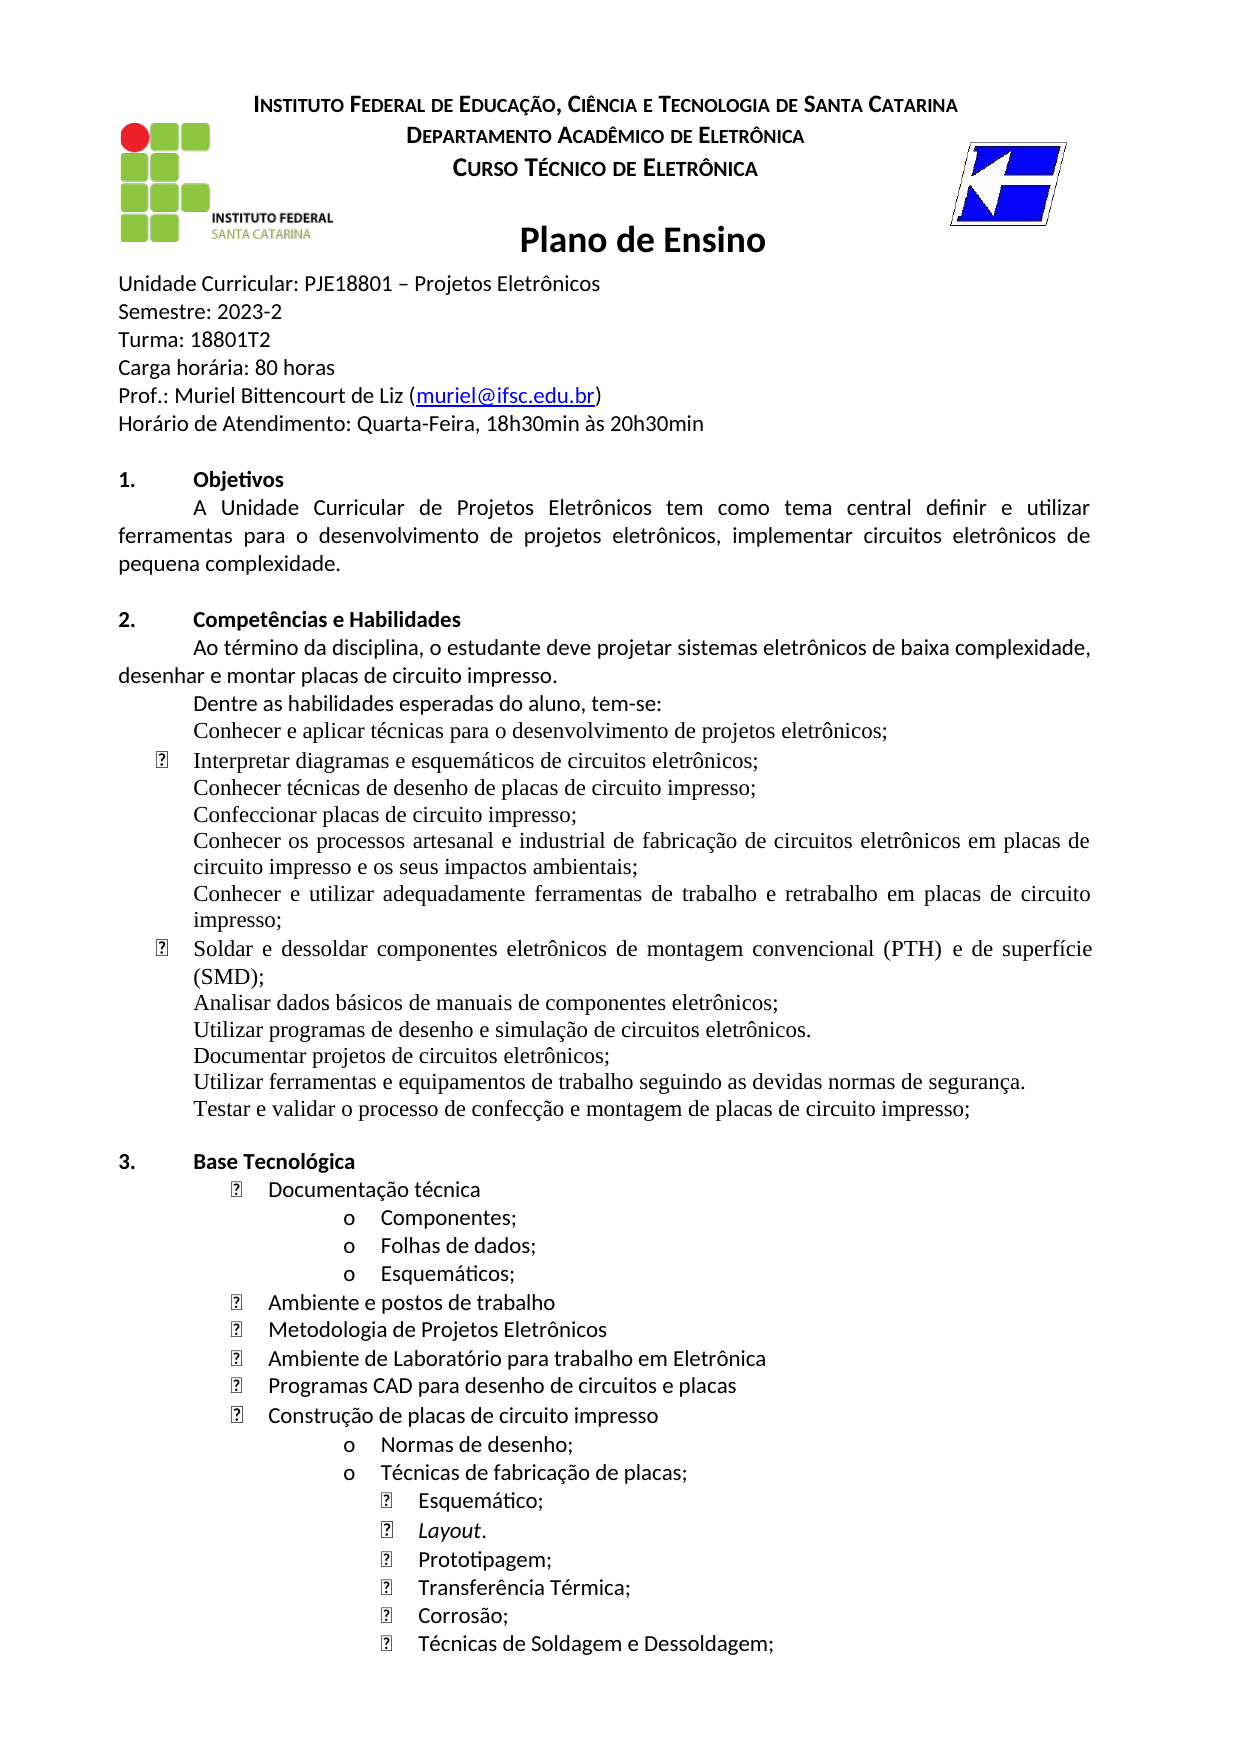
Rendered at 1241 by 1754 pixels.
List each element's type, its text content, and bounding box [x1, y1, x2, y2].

subtitle Competências e Habilidades [118, 605, 1092, 633]
list Técnicas de Soldagem e Dessoldagem; [381, 1629, 1092, 1657]
text Dentre as habilidades esperadas do aluno, tem-se: [118, 689, 1092, 717]
text Unidade Curricular: PJE18801 – Projetos Eletrônicos [118, 269, 1092, 297]
list Utilizar programas de desenho e simulação de circuitos eletrônicos. [156, 1016, 1092, 1042]
text Curso Técnico de Eletrônica [118, 150, 1092, 183]
list Construção de placas de circuito impresso [231, 1400, 1092, 1430]
list Documentar projetos de circuitos eletrônicos; [156, 1042, 1092, 1068]
list Ambiente de Laboratório para trabalho em Eletrônica [231, 1344, 1092, 1372]
text Turma: 18801T2 [118, 325, 1092, 353]
list Normas de desenho; [343, 1430, 1092, 1458]
picture [120, 183, 334, 216]
list Técnicas de fabricação de placas; [343, 1458, 1092, 1486]
list Programas CAD para desenho de circuitos e placas [231, 1372, 1092, 1400]
list Testar e validar o processo de confecção e montagem de placas de circuito impresso; [156, 1095, 1092, 1121]
list Conhecer e utilizar adequadamente ferramentas de trabalho e retrabalho em placas de circuito impresso; [156, 880, 1092, 932]
text Departamento Acadêmico de Eletrônica [118, 119, 1092, 150]
list Confeccionar placas de circuito impresso; [156, 801, 1092, 827]
subtitle Objetivos [118, 465, 1092, 493]
list Folhas de dados; [343, 1232, 1092, 1259]
list Analisar dados básicos de manuais de componentes eletrônicos; [156, 989, 1092, 1016]
text Carga horária: 80 horas [118, 353, 1092, 381]
text Prof.: Muriel Bittencourt de Liz (muriel@ifsc.edu.br) [118, 381, 1092, 409]
list Esquemáticos; [343, 1259, 1092, 1288]
list Conhecer os processos artesanal e industrial de fabricação de circuitos eletrônicos em placas de circuito impresso e os seus impactos ambientais; [156, 827, 1092, 880]
list Transferência Térmica; [381, 1573, 1092, 1601]
text Horário de Atendimento: Quarta-Feira, 18h30min às 20h30min [118, 409, 1092, 437]
list Ambiente e postos de trabalho [231, 1288, 1092, 1316]
text Instituto Federal de Educação, Ciência e Tecnologia de Santa Catarina [118, 89, 1092, 119]
picture [947, 183, 1069, 216]
list Documentação técnica [231, 1176, 1092, 1203]
list Interpretar diagramas e esquemáticos de circuitos eletrônicos; [156, 744, 1092, 774]
list Metodologia de Projetos Eletrônicos [231, 1316, 1092, 1344]
list Componentes; [343, 1203, 1092, 1232]
text A Unidade Curricular de Projetos Eletrônicos tem como tema central definir e utilizar ferramentas para o desenvolvimento de projetos eletrônicos, implementar circuitos eletrônicos de pequena complexidade. [118, 493, 1092, 577]
list Prototipagem; [381, 1545, 1092, 1573]
text Semestre: 2023-2 [118, 297, 1092, 325]
list Corrosão; [381, 1601, 1092, 1629]
list Layout. [381, 1514, 1092, 1545]
text Ao término da disciplina, o estudante deve projetar sistemas eletrônicos de baixa complexidade, desenhar e montar placas de circuito impresso. [118, 633, 1092, 689]
subtitle Base Tecnológica [118, 1147, 1092, 1176]
list Soldar e dessoldar componentes eletrônicos de montagem convencional (PTH) e de superfície (SMD); [156, 932, 1092, 989]
list Utilizar ferramentas e equipamentos de trabalho seguindo as devidas normas de segurança. [156, 1068, 1092, 1095]
subtitle Plano de Ensino [118, 216, 1092, 262]
list Esquemático; [381, 1486, 1092, 1514]
list Conhecer técnicas de desenho de placas de circuito impresso; [156, 774, 1092, 801]
list Conhecer e aplicar técnicas para o desenvolvimento de projetos eletrônicos; [156, 717, 1092, 744]
